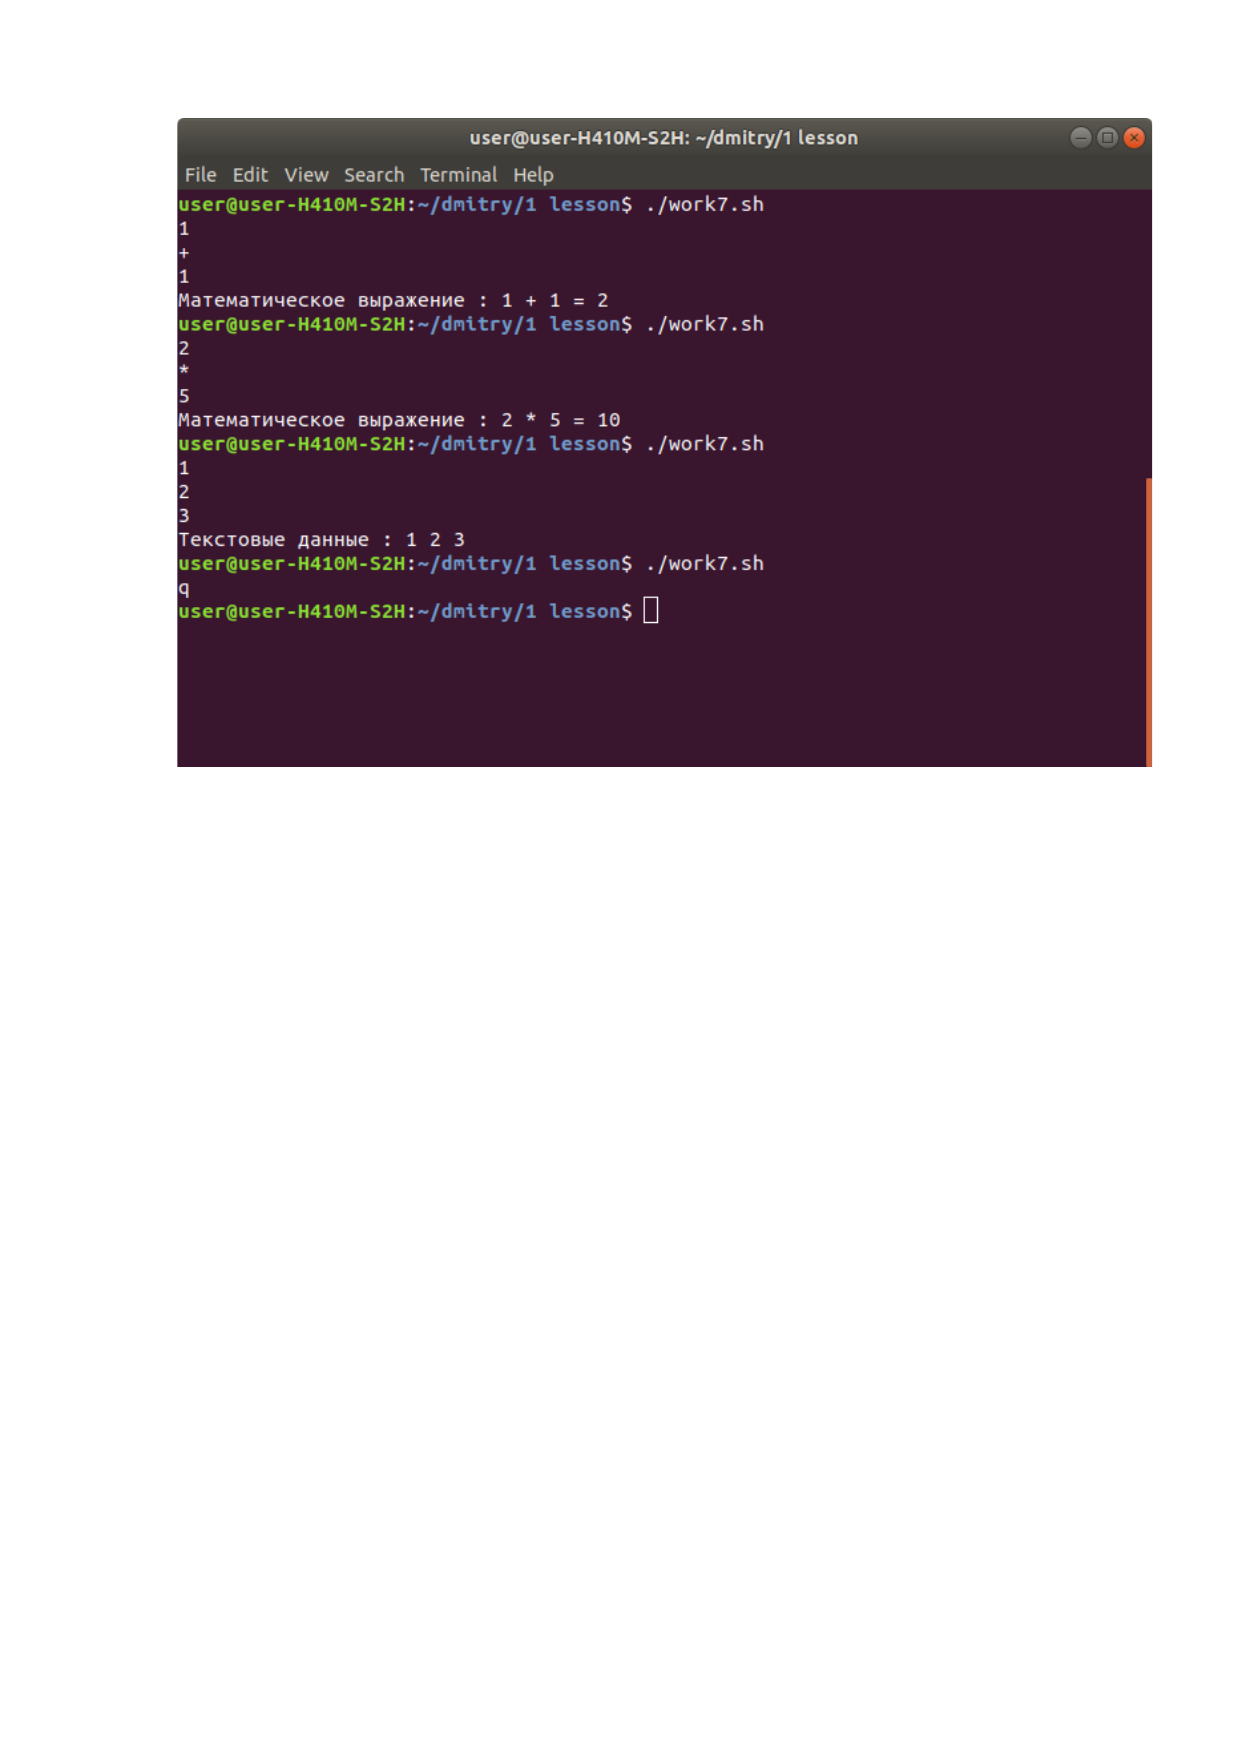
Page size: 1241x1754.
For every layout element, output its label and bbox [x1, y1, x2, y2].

picture [177, 118, 1153, 767]
